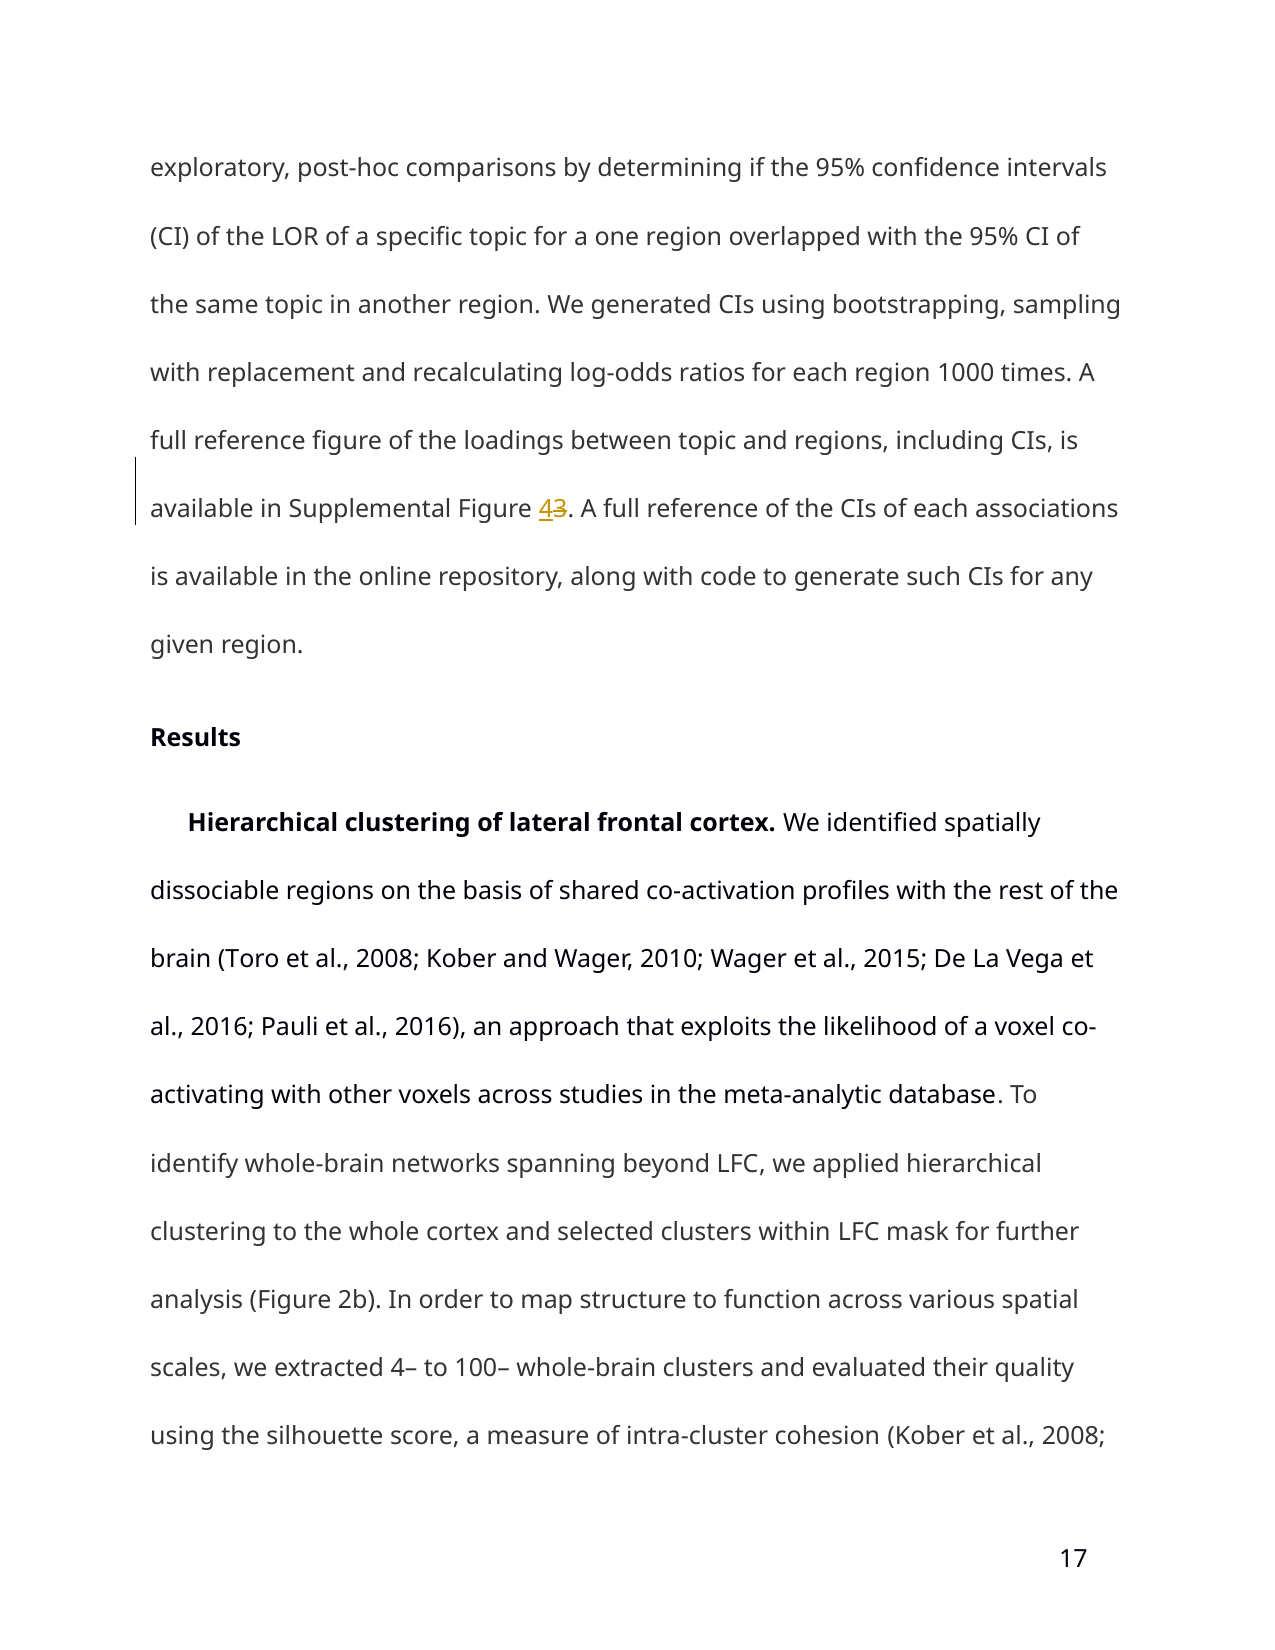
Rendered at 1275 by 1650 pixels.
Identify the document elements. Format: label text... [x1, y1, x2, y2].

text Hierarchical clustering of lateral frontal cortex. We identified spatially dissociable regions on the basis of shared co-activation profiles with the rest of the brain (Toro et al., 2008; Kober and Wager, 2010; Wager et al., 2015; De La Vega et al., 2016; Pauli et al., 2016), an approach that exploits the likelihood of a voxel co-activating with other voxels across studies in the meta-analytic database. To identify whole-brain networks spanning beyond LFC, we applied hierarchical clustering to the whole cortex and selected clusters within LFC mask for further analysis (Figure 2b). In order to map structure to function across various spatial scales, we extracted 4– to 100– whole-brain clusters and evaluated their quality using the silhouette score, a measure of intra-cluster cohesion (Kober et al., 2008; [150, 804, 1125, 1452]
subtitle Results [150, 720, 1125, 754]
text exploratory, post-hoc comparisons by determining if the 95% confidence intervals (CI) of the LOR of a specific topic for a one region overlapped with the 95% CI of the same topic in another region. We generated CIs using bootstrapping, sampling with replacement and recalculating log-odds ratios for each region 1000 times. A full reference figure of the loadings between topic and regions, including CIs, is available in Supplemental Figure 4. A full reference of the CIs of each associations is available in the online repository, along with code to generate such CIs for any given region. [150, 150, 1125, 661]
